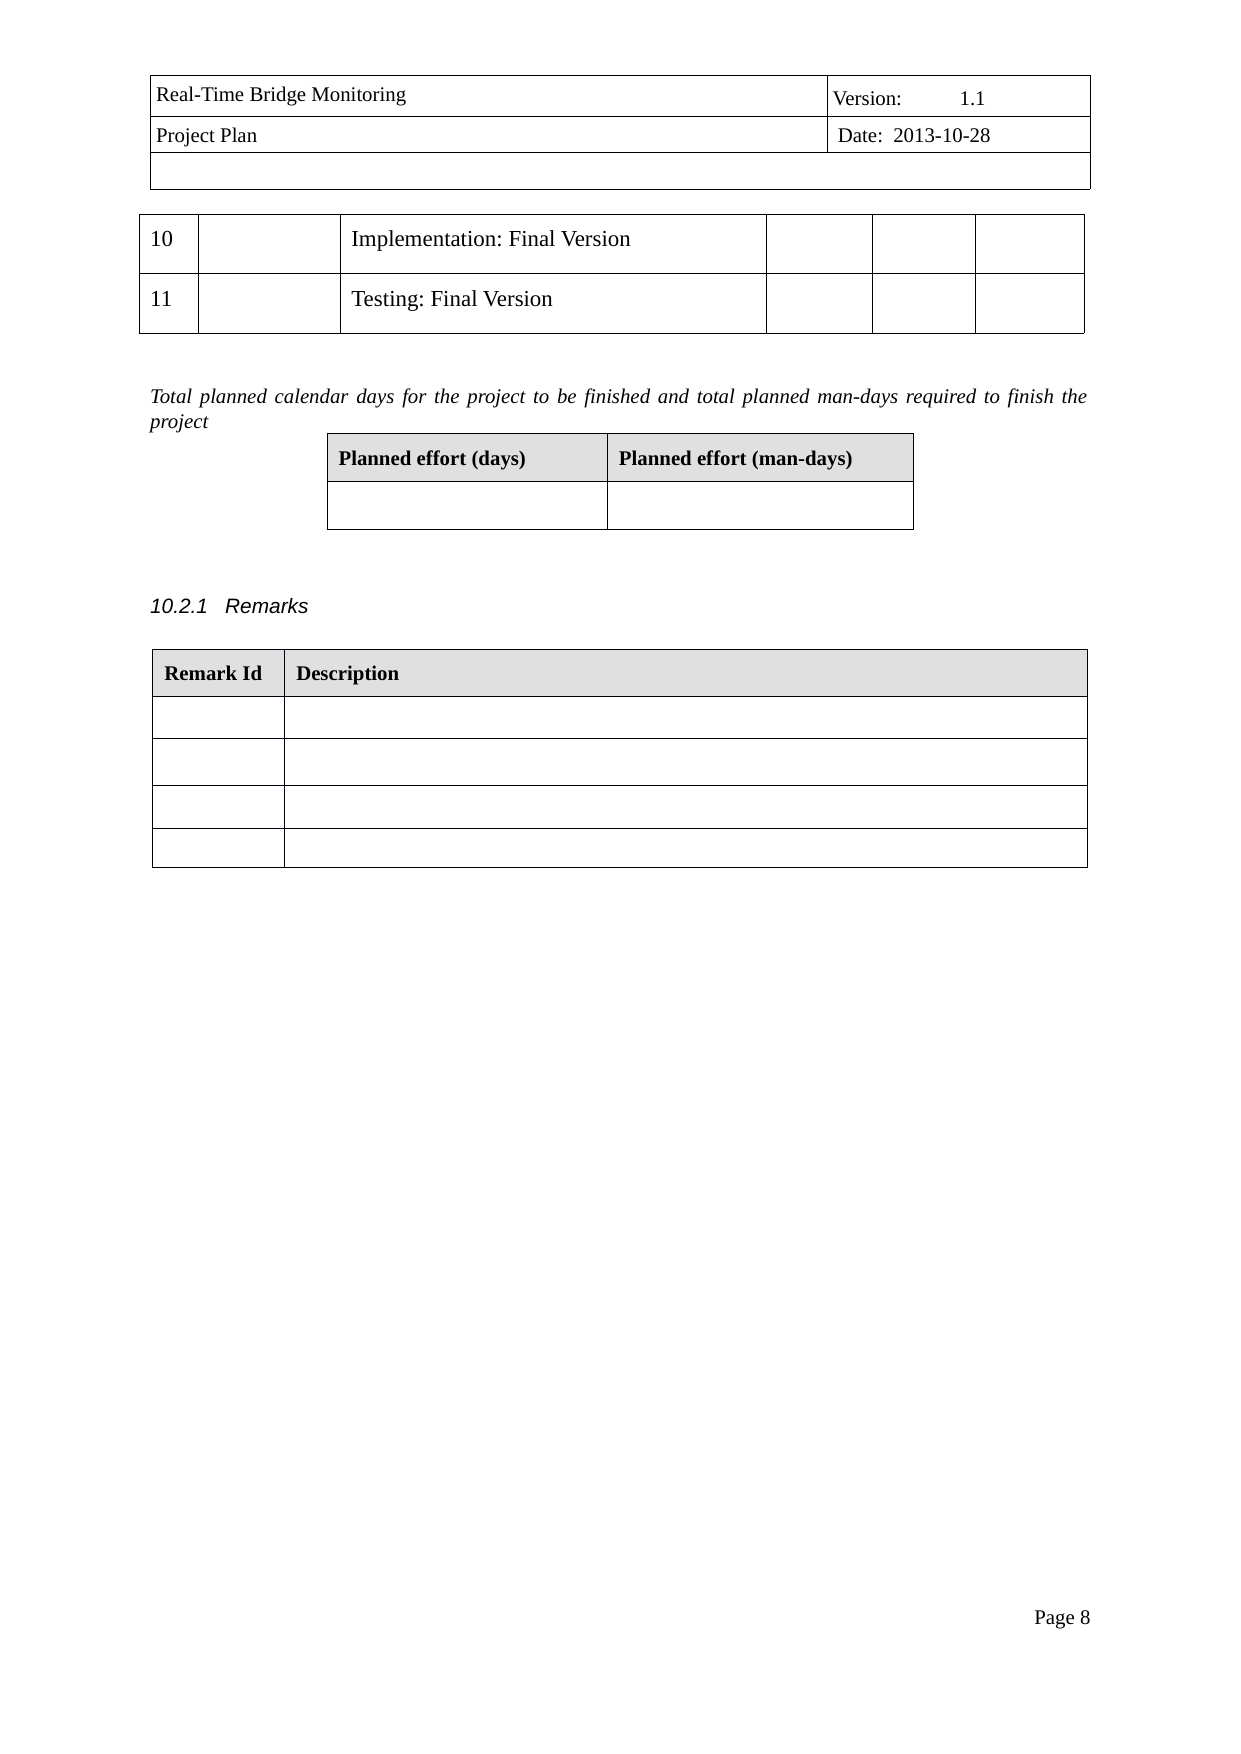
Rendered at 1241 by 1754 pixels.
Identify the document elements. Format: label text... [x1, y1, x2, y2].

table_cell [767, 274, 872, 333]
subtitle Remarks [150, 593, 1090, 618]
table_cell [608, 482, 913, 529]
table_cell [767, 215, 872, 273]
table_cell [285, 786, 1087, 827]
table_cell [976, 215, 1084, 273]
table_cell [153, 829, 284, 867]
table_cell [153, 786, 284, 827]
table_cell [976, 274, 1084, 333]
table_cell [328, 482, 607, 529]
table_cell 10 [140, 215, 198, 273]
table_cell [153, 697, 284, 738]
table_cell [873, 274, 975, 333]
table_cell 11 [140, 274, 198, 333]
table_cell [153, 739, 284, 785]
table_cell [873, 215, 975, 273]
table_header Planned effort (man-days) [608, 434, 913, 481]
table_header Remark Id [153, 650, 284, 696]
table_cell [199, 215, 340, 273]
table_cell [285, 739, 1087, 785]
table_header Planned effort (days) [328, 434, 607, 481]
table_cell [285, 829, 1087, 867]
table_cell [285, 697, 1087, 738]
text Total planned calendar days for the project to be finished and total planned man-days required to finish the project [150, 383, 1090, 433]
table_cell Testing: Final Version [341, 274, 766, 333]
table_cell Implementation: Final Version [341, 215, 766, 273]
table_cell [199, 274, 340, 333]
table_header Description [285, 650, 1087, 696]
